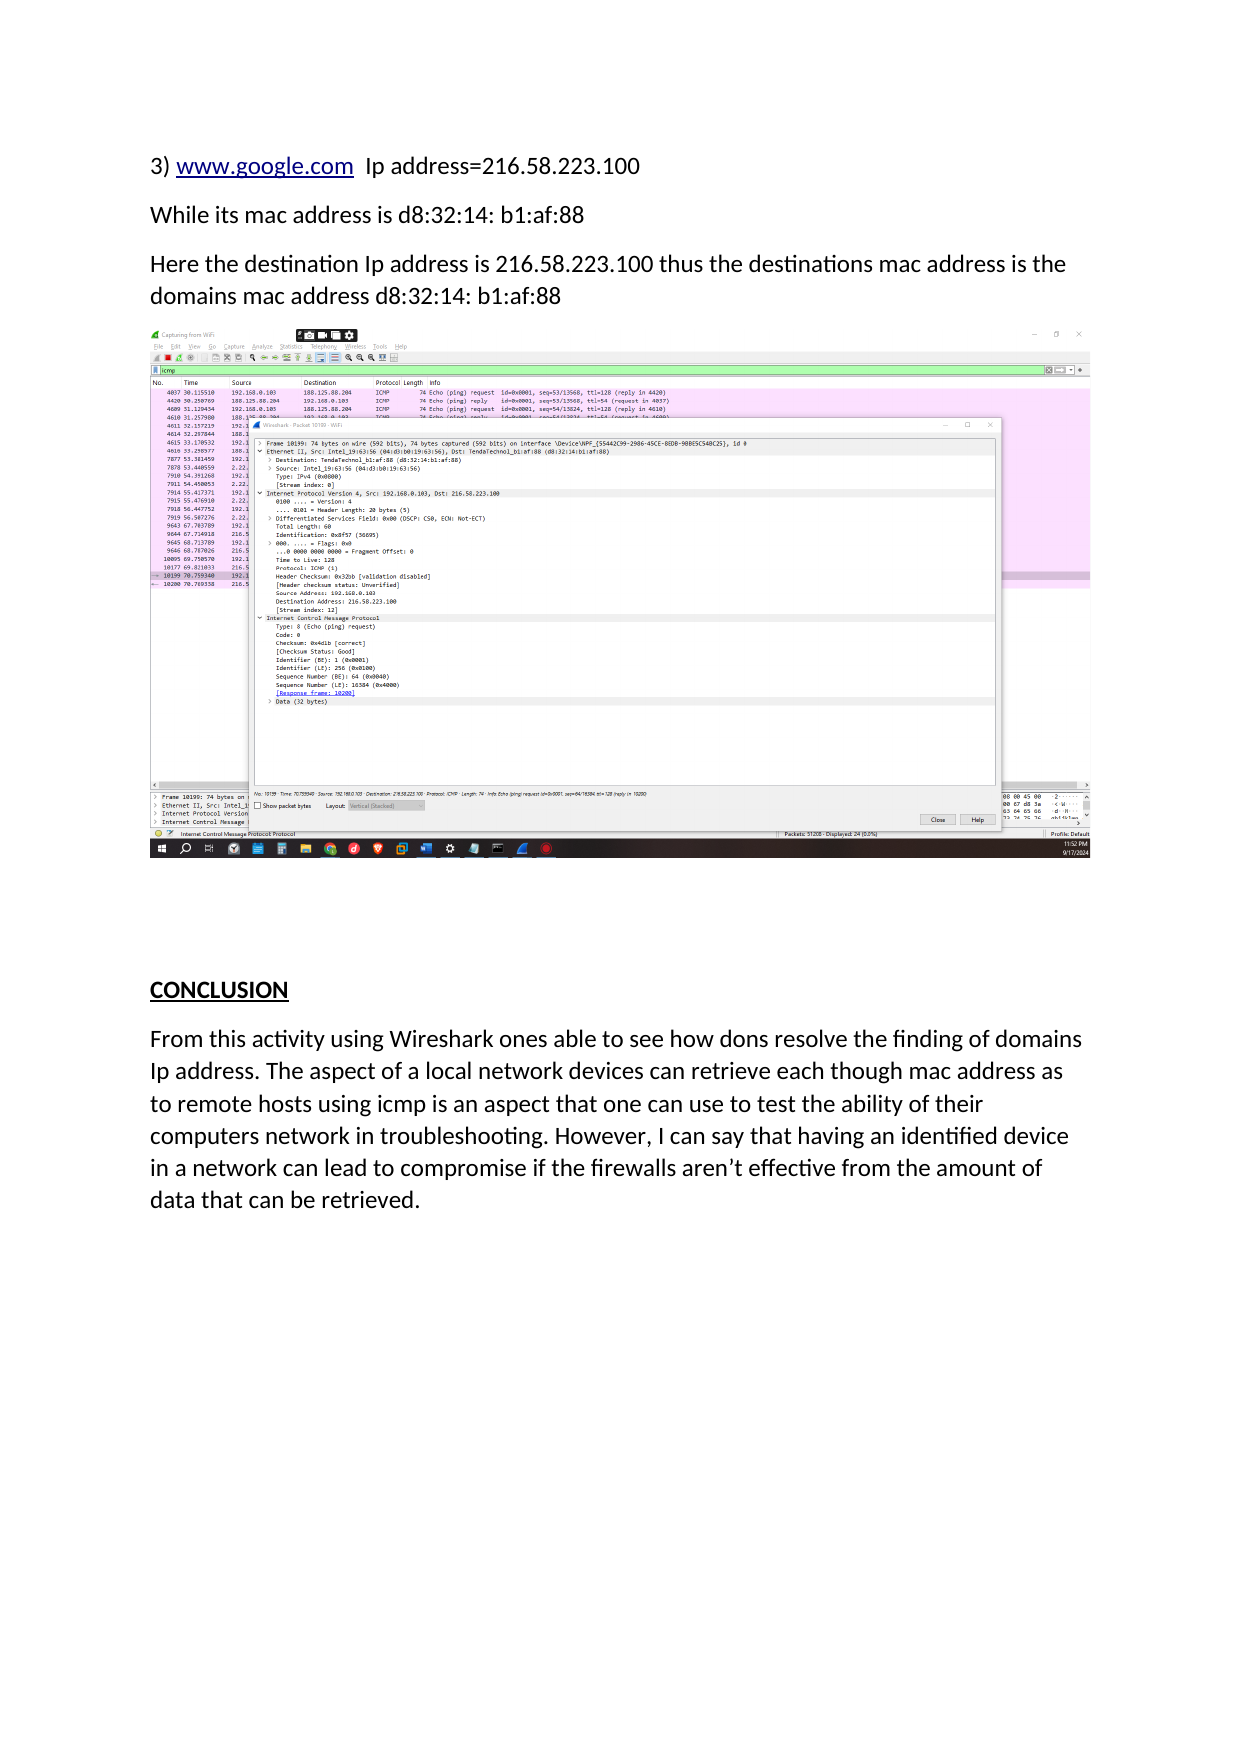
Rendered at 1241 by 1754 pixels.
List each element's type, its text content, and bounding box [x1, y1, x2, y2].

text From this activity using Wireshark ones able to see how dons resolve the finding of domains Ip address. The aspect of a local network devices can retrieve each though mac address as to remote hosts using icmp is an aspect that one can use to test the ability of their computers network in troubleshooting. However, I can say that having an identified device in a network can lead to compromise if the firewalls aren’t effective from the amount of data that can be retrieved. [150, 1023, 1090, 1215]
text CONCLUSION [150, 974, 1090, 1005]
text 3) www.google.com Ip address=216.58.223.100 [150, 150, 1090, 181]
text Here the destination Ip address is 216.58.223.100 thus the destinations mac address is the domains mac address d8:32:14: b1:af:88 [150, 248, 1090, 311]
text While its mac address is d8:32:14: b1:af:88 [150, 199, 1090, 229]
